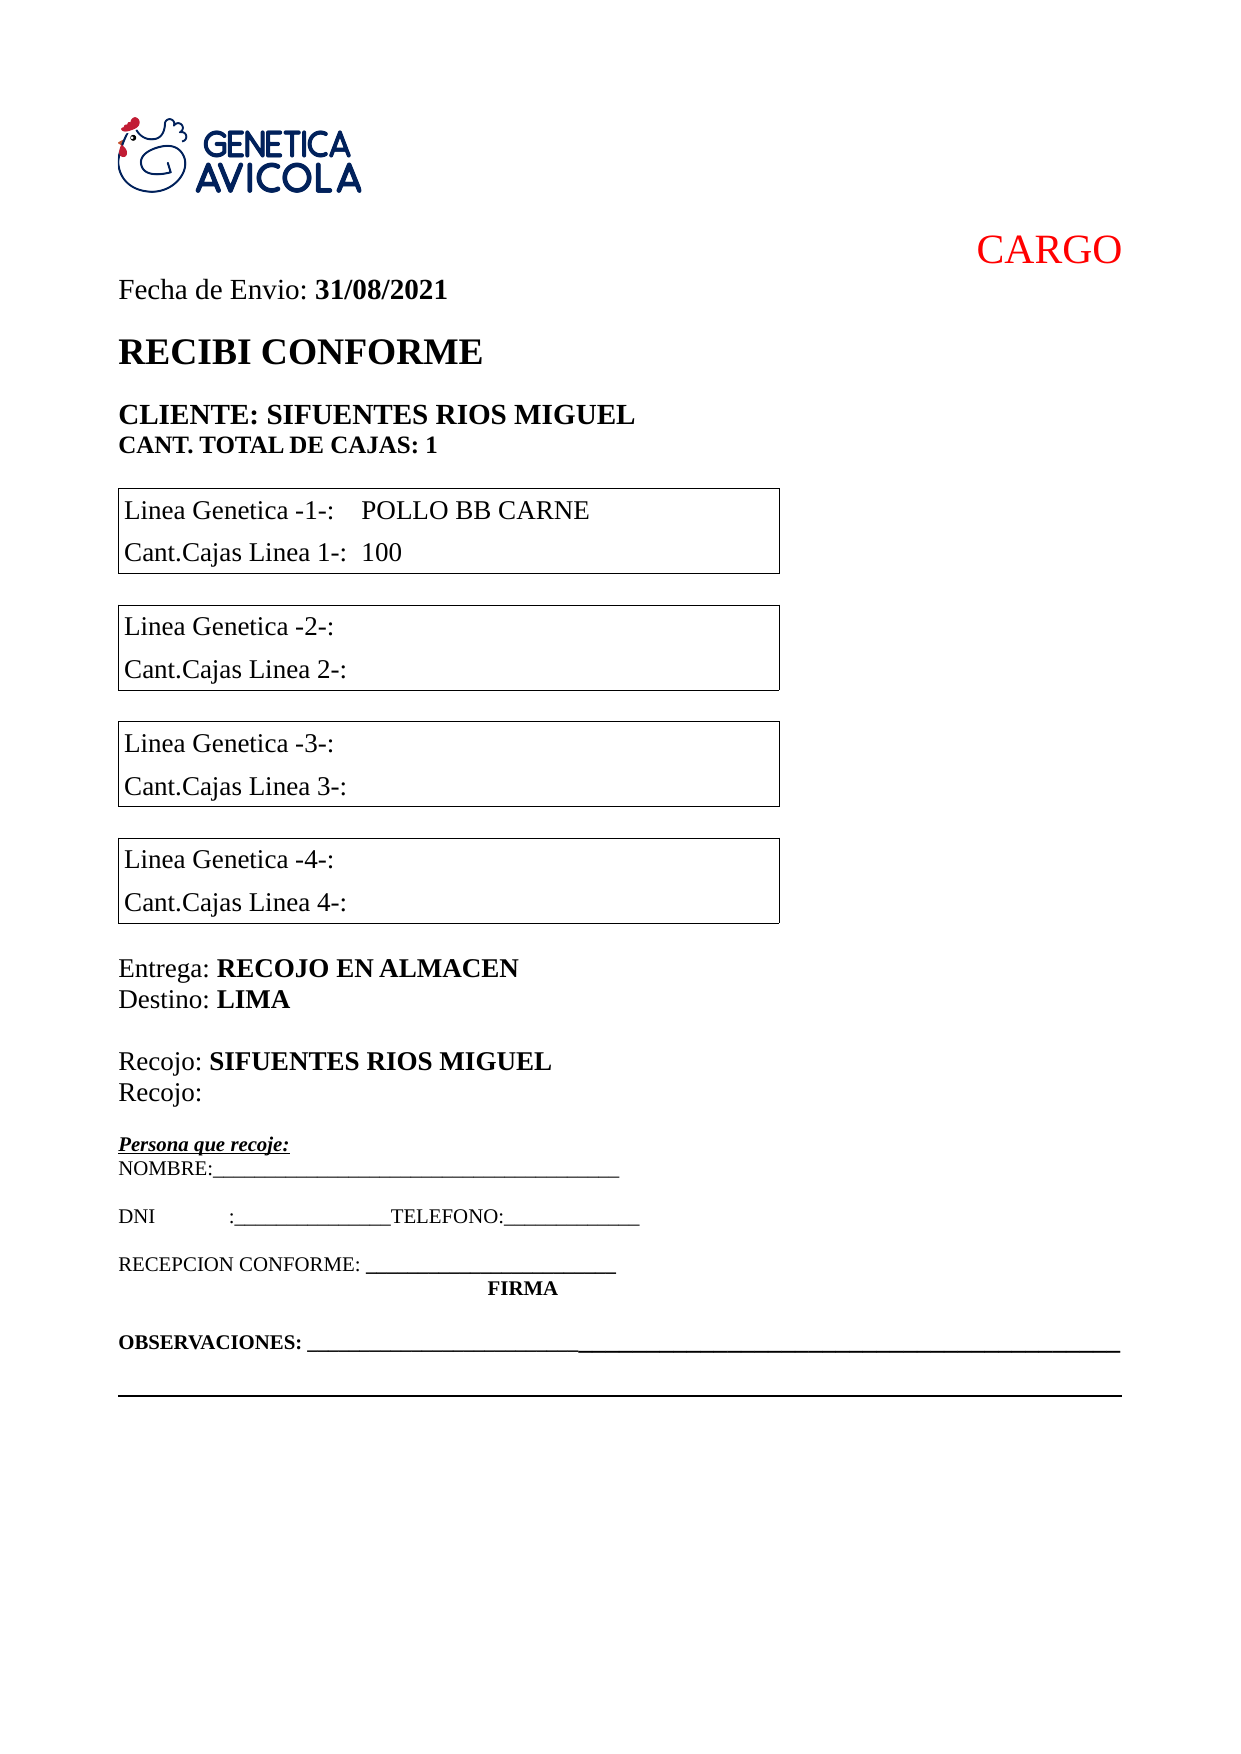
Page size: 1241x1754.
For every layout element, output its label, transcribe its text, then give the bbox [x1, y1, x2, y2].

text DNI :_______________TELEFONO:_____________ [118, 1204, 1122, 1228]
table_cell [118, 574, 356, 604]
table_cell [356, 574, 779, 604]
table_cell [118, 807, 356, 838]
table_cell Cant.Cajas Linea 2-: [119, 647, 356, 690]
text Recojo: SIFUENTES RIOS MIGUEL [118, 1045, 1122, 1076]
table_cell Linea Genetica -4-: [119, 839, 356, 880]
table_cell [356, 722, 779, 764]
text CANT. TOTAL DE CAJAS: 1 [118, 431, 1122, 459]
text Entrega: RECOJO EN ALMACEN [118, 952, 1122, 983]
table_header POLLO BB CARNE [356, 489, 779, 531]
text Persona que recoje: [118, 1132, 1122, 1156]
text Fecha de Envio: 31/08/2021 [118, 272, 1122, 306]
table_cell [356, 807, 779, 838]
text RECEPCION CONFORME: ________________________ [118, 1252, 1122, 1276]
table_cell [356, 647, 779, 690]
table_cell [356, 691, 779, 721]
picture [117, 117, 362, 193]
table_cell 100 [356, 531, 779, 573]
text FIRMA [118, 1276, 1122, 1300]
table_cell [356, 764, 779, 806]
table_cell [356, 606, 779, 647]
table_cell Cant.Cajas Linea 1-: [119, 531, 356, 573]
table_cell [118, 691, 356, 721]
text Recojo: [118, 1076, 1122, 1108]
text OBSERVACIONES: __________________________________________________________________ [118, 1324, 1122, 1355]
table_cell Cant.Cajas Linea 4-: [119, 880, 356, 923]
text Destino: LIMA [118, 983, 1122, 1014]
text RECIBI CONFORME [118, 330, 1122, 373]
table_cell [356, 839, 779, 880]
table_cell [356, 880, 779, 923]
text NOMBRE:_______________________________________ [118, 1156, 1122, 1180]
table_cell Linea Genetica -3-: [119, 722, 356, 764]
table_cell Cant.Cajas Linea 3-: [119, 764, 356, 806]
table_cell Linea Genetica -2-: [119, 606, 356, 647]
text CARGO [118, 224, 1122, 272]
text CLIENTE: SIFUENTES RIOS MIGUEL [118, 397, 1122, 431]
table_header Linea Genetica -1-: [119, 489, 356, 531]
